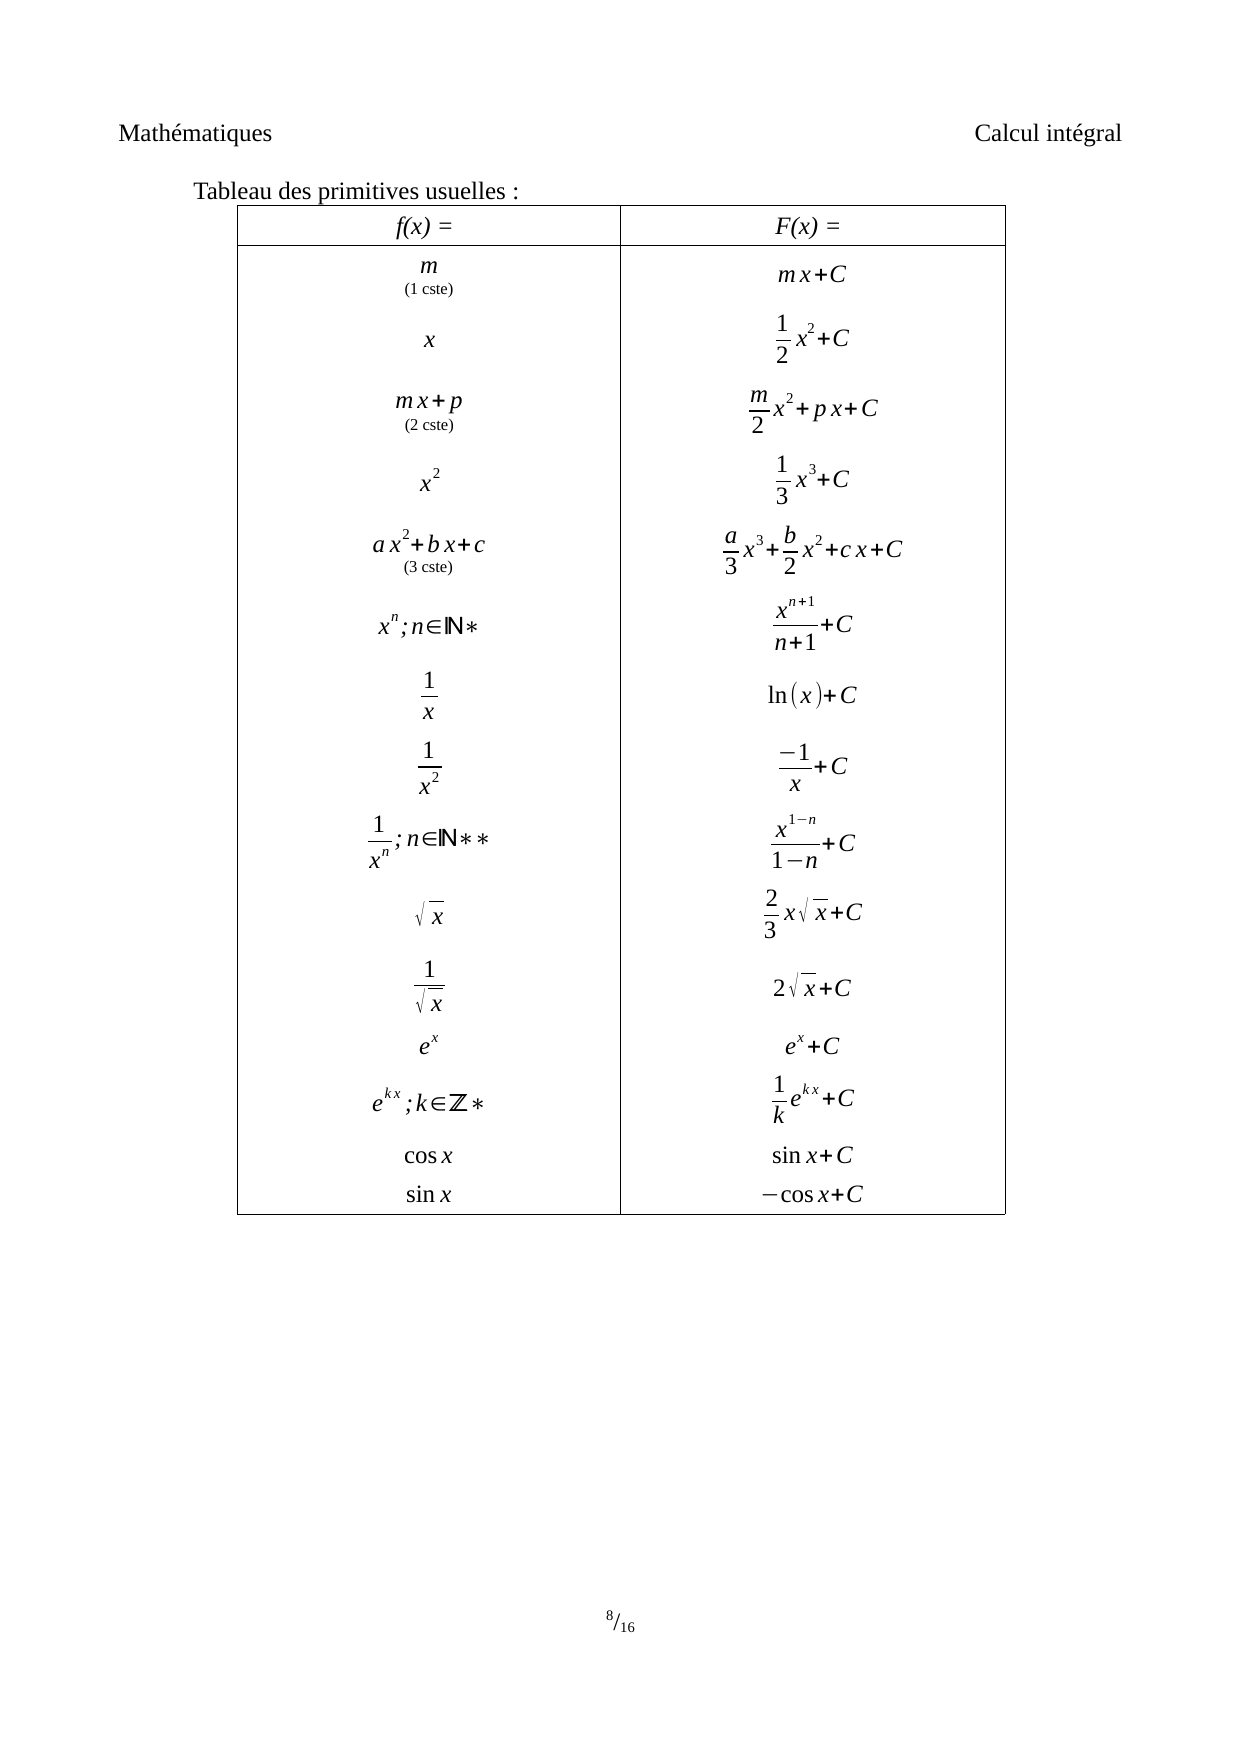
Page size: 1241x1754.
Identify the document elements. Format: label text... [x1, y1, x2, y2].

table_cell [621, 950, 1005, 1022]
table_cell [621, 304, 1005, 375]
table_cell [238, 1175, 620, 1214]
table_cell [238, 805, 620, 879]
table_cell [238, 1065, 620, 1136]
table_header f(x) = [238, 206, 620, 245]
table_cell [621, 516, 1005, 586]
table_cell [621, 1136, 1005, 1175]
table_cell [238, 950, 620, 1022]
table_header F(x) = [621, 206, 1005, 245]
table_cell [621, 1175, 1005, 1214]
table_cell [621, 246, 1005, 304]
table_cell [621, 879, 1005, 949]
table_cell [621, 660, 1005, 731]
table_cell [621, 731, 1005, 805]
table_cell [621, 445, 1005, 516]
table_cell [621, 375, 1005, 445]
table_cell [238, 516, 620, 586]
table_cell [238, 445, 620, 516]
table_cell [238, 246, 620, 304]
table_cell [238, 586, 620, 660]
table_cell [621, 1065, 1005, 1136]
list Tableau des primitives usuelles : [156, 176, 1122, 205]
table_cell [238, 660, 620, 731]
table_cell [621, 805, 1005, 879]
table_cell [238, 375, 620, 445]
table_cell [621, 1022, 1005, 1065]
table_cell [238, 879, 620, 949]
table_cell [238, 731, 620, 805]
table_cell [238, 304, 620, 375]
table_cell [238, 1136, 620, 1175]
table_cell [238, 1022, 620, 1065]
table_cell [621, 586, 1005, 660]
